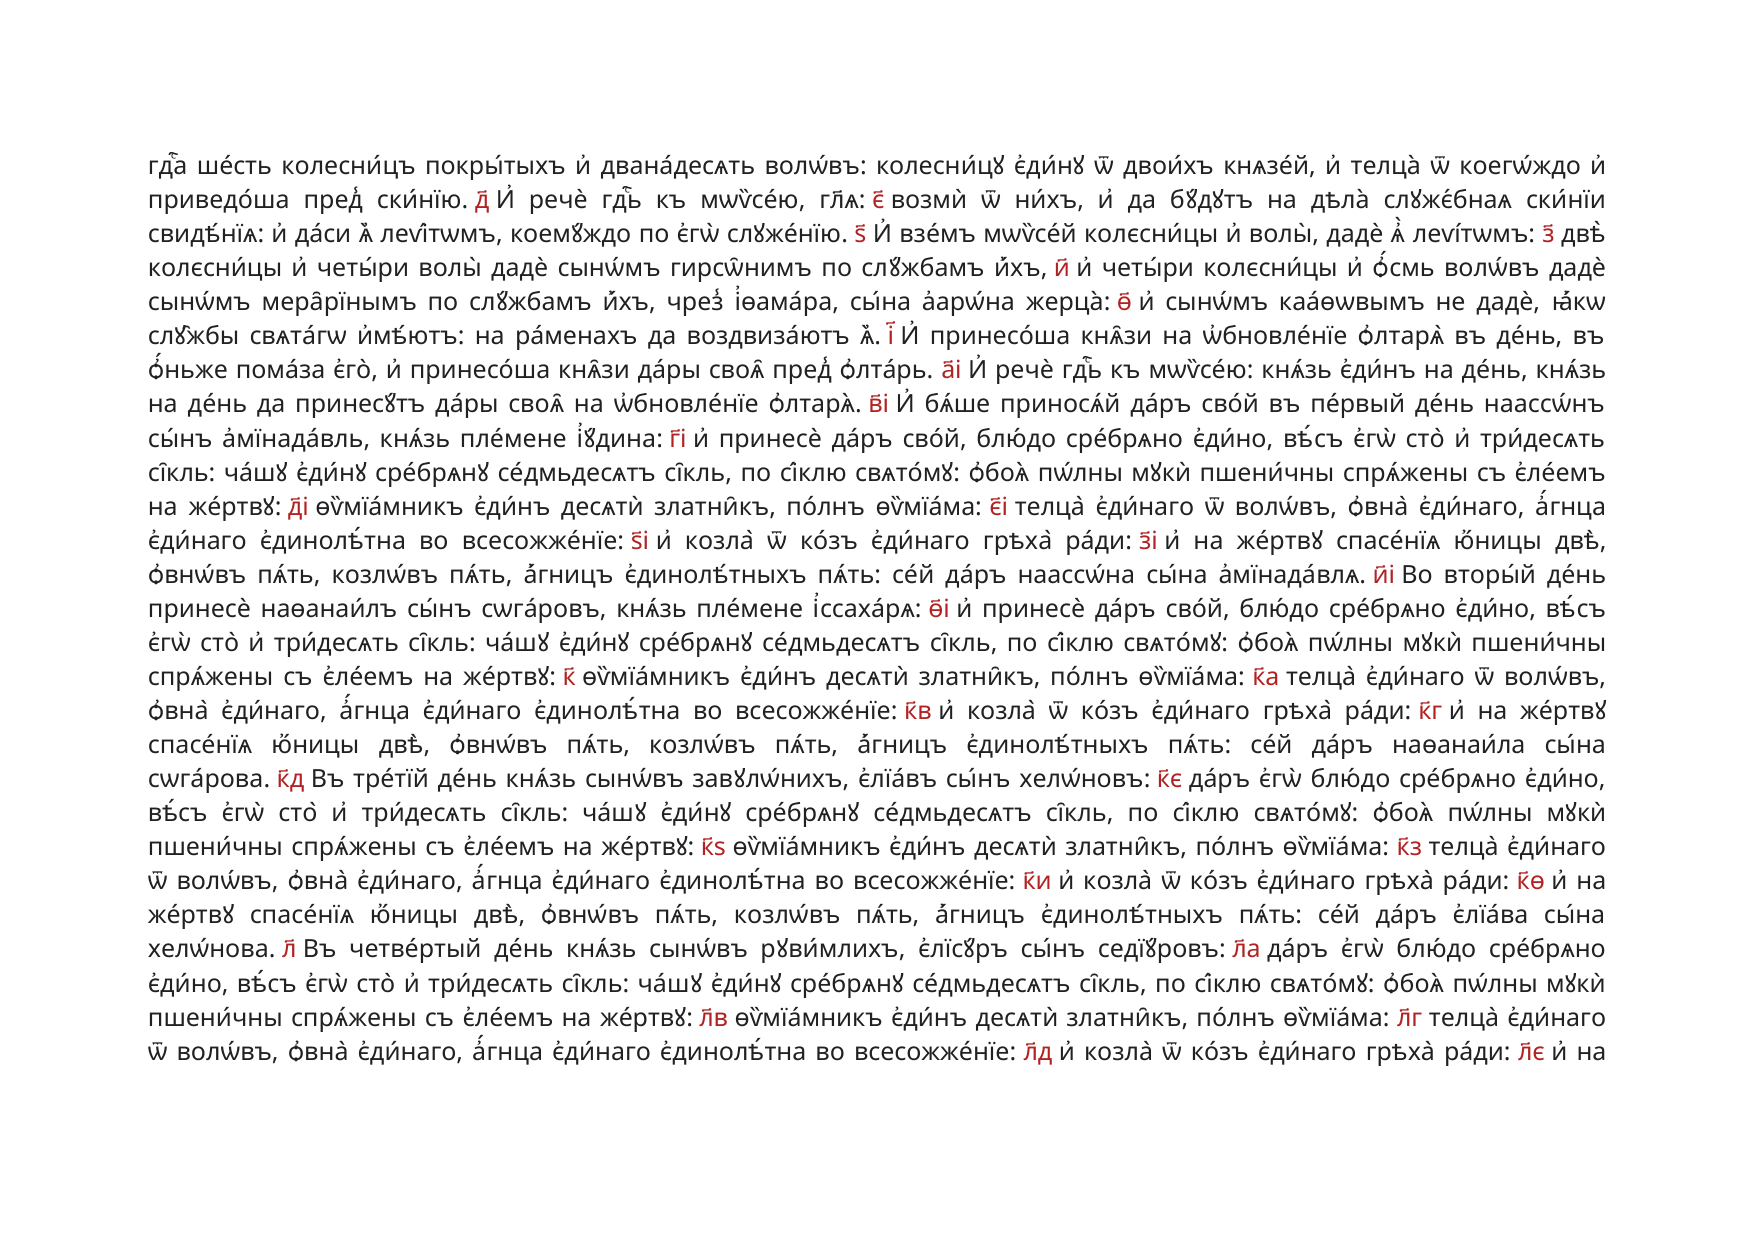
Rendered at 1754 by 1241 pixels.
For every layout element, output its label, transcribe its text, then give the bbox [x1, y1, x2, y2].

text гдⷭ҇а ше́сть колесни́цъ покры́тыхъ и҆ двана́десѧть волѡ́въ: колесни́цꙋ є҆ди́нꙋ ѿ двои́хъ кнѧзе́й, и҆ телца̀ ѿ коегѡ́ждо и҆ приведо́ша пред̾ ски́нїю. д҃ И҆ речѐ гдⷭ҇ь къ мѡѷсе́ю, гл҃ѧ: є҃ возмѝ ѿ ни́хъ, и҆ да бꙋ́дꙋтъ на дѣла̀ слꙋжє́бнаѧ ски́нїи свидѣ́нїѧ: и҆ да́си ѧ҆̀ леѵі́тѡмъ, коемꙋ́ждо по є҆гѡ̀ слꙋже́нїю. ѕ҃ И҆ взе́мъ мѡѷсе́й колєсни́цы и҆ волы̀, дадѐ ѧ҆̀ леѵі́тѡмъ: з҃ двѣ̀ колєсни́цы и҆ четы́ри волы̀ дадѐ сынѡ́мъ гирсѡ̑нимъ по слꙋ́жбамъ и҆́хъ, и҃ и҆ четы́ри колєсни́цы и҆ ѻ҆́смь волѡ́въ дадѐ сынѡ́мъ мера̑рїнымъ по слꙋ́жбамъ и҆́хъ, чрез̾ і҆ѳама́ра, сы́на а҆арѡ́на жерца̀: ѳ҃ и҆ сынѡ́мъ каа́ѳѡвымъ не дадѐ, ꙗ҆́кѡ слꙋ̑жбы свѧта́гѡ и҆мѣ́ютъ: на ра́менахъ да воздвиза́ютъ ѧ҆̀. і҃ И҆ принесо́ша кнѧ̑зи на ѡ҆бновле́нїе ѻ҆лтарѧ̀ въ де́нь, въ ѻ҆́ньже пома́за є҆го̀, и҆ принесо́ша кнѧ̑зи да́ры своѧ̑ пред̾ ѻ҆лта́рь. а҃і И҆ речѐ гдⷭ҇ь къ мѡѷсе́ю: кнѧ́зь є҆ди́нъ на де́нь, кнѧ́зь на де́нь да принесꙋ́тъ да́ры своѧ̑ на ѡ҆бновле́нїе ѻ҆лтарѧ̀. в҃і И҆ бѧ́ше приносѧ́й да́ръ сво́й въ пе́рвый де́нь наассѡ́нъ сы́нъ а҆мїнада́вль, кнѧ́зь пле́мене і҆ꙋ́дина: г҃і и҆ принесѐ да́ръ сво́й, блю́до сре́брѧно є҆ди́но, вѣ́съ є҆гѡ̀ сто̀ и҆ три́десѧть сі̑кль: ча́шꙋ є҆ди́нꙋ сре́брѧнꙋ се́дмьдесѧтъ сі̑кль, по сі́клю свѧто́мꙋ: ѻ҆боѧ̀ пѡ́лны мꙋкѝ пшени́чны спрѧ́жены съ є҆ле́емъ на же́ртвꙋ: д҃і ѳѷмїа́мникъ є҆ди́нъ десѧтѝ златни̑къ, по́лнъ ѳѷмїа́ма: є҃і телца̀ є҆ди́наго ѿ волѡ́въ, ѻ҆вна̀ є҆ди́наго, а҆́гнца є҆ди́наго є҆динолѣ́тна во всесожже́нїе: ѕ҃і и҆ козла̀ ѿ ко́зъ є҆ди́наго грѣха̀ ра́ди: з҃і и҆ на же́ртвꙋ спасе́нїѧ ю҆́ницы двѣ̀, ѻ҆внѡ́въ пѧ́ть, козлѡ́въ пѧ́ть, а҆́гницъ є҆динолѣ́тныхъ пѧ́ть: се́й да́ръ наассѡ́на сы́на а҆мїнада́влѧ. и҃і Во вторы́й де́нь принесѐ наѳанаи́лъ сы́нъ сѡга́ровъ, кнѧ́зь пле́мене і҆ссаха́рѧ: ѳ҃і и҆ принесѐ да́ръ сво́й, блю́до сре́брѧно є҆ди́но, вѣ́съ є҆гѡ̀ сто̀ и҆ три́десѧть сі̑кль: ча́шꙋ є҆ди́нꙋ сре́брѧнꙋ се́дмьдесѧтъ сі̑кль, по сі́клю свѧто́мꙋ: ѻ҆боѧ̀ пѡ́лны мꙋкѝ пшени́чны спрѧ́жены съ є҆ле́емъ на же́ртвꙋ: к҃ ѳѷмїа́мникъ є҆ди́нъ десѧтѝ златни̑къ, по́лнъ ѳѷмїа́ма: к҃а телца̀ є҆ди́наго ѿ волѡ́въ, ѻ҆вна̀ є҆ди́наго, а҆́гнца є҆ди́наго є҆динолѣ́тна во всесожже́нїе: к҃в и҆ козла̀ ѿ ко́зъ є҆ди́наго грѣха̀ ра́ди: к҃г и҆ на же́ртвꙋ спасе́нїѧ ю҆́ницы двѣ̀, ѻ҆внѡ́въ пѧ́ть, козлѡ́въ пѧ́ть, а҆́гницъ є҆динолѣ́тныхъ пѧ́ть: се́й да́ръ наѳанаи́ла сы́на сѡга́рова. к҃д Въ тре́тїй де́нь кнѧ́зь сынѡ́въ завꙋлѡ́нихъ, є҆лїа́въ сы́нъ хелѡ́новъ: к҃є да́ръ є҆гѡ̀ блю́до сре́брѧно є҆ди́но, вѣ́съ є҆гѡ̀ сто̀ и҆ три́десѧть сі̑кль: ча́шꙋ є҆ди́нꙋ сре́брѧнꙋ се́дмьдесѧтъ сі̑кль, по сі́клю свѧто́мꙋ: ѻ҆боѧ̀ пѡ́лны мꙋкѝ пшени́чны спрѧ́жены съ є҆ле́емъ на же́ртвꙋ: к҃ѕ ѳѷмїа́мникъ є҆ди́нъ десѧтѝ златни̑къ, по́лнъ ѳѷмїа́ма: к҃з телца̀ є҆ди́наго ѿ волѡ́въ, ѻ҆вна̀ є҆ди́наго, а҆́гнца є҆ди́наго є҆динолѣ́тна во всесожже́нїе: к҃и и҆ козла̀ ѿ ко́зъ є҆ди́наго грѣха̀ ра́ди: к҃ѳ и҆ на же́ртвꙋ спасе́нїѧ ю҆́ницы двѣ̀, ѻ҆внѡ́въ пѧ́ть, козлѡ́въ пѧ́ть, а҆́гницъ є҆динолѣ́тныхъ пѧ́ть: се́й да́ръ є҆лїа́ва сы́на хелѡ́нова. л҃ Въ четве́ртый де́нь кнѧ́зь сынѡ́въ рꙋви́млихъ, є҆лїсꙋ́ръ сы́нъ седїꙋ́ровъ: л҃а да́ръ є҆гѡ̀ блю́до сре́брѧно є҆ди́но, вѣ́съ є҆гѡ̀ сто̀ и҆ три́десѧть сі̑кль: ча́шꙋ є҆ди́нꙋ сре́брѧнꙋ се́дмьдесѧтъ сі̑кль, по сі́клю свѧто́мꙋ: ѻ҆боѧ̀ пѡ́лны мꙋкѝ пшени́чны спрѧ́жены съ є҆ле́емъ на же́ртвꙋ: л҃в ѳѷмїа́мникъ є҆ди́нъ десѧтѝ златни̑къ, по́лнъ ѳѷмїа́ма: л҃г телца̀ є҆ди́наго ѿ волѡ́въ, ѻ҆вна̀ є҆ди́наго, а҆́гнца є҆ди́наго є҆динолѣ́тна во всесожже́нїе: л҃д и҆ козла̀ ѿ ко́зъ є҆ди́наго грѣха̀ ра́ди: л҃є и҆ на [148, 148, 1606, 1067]
